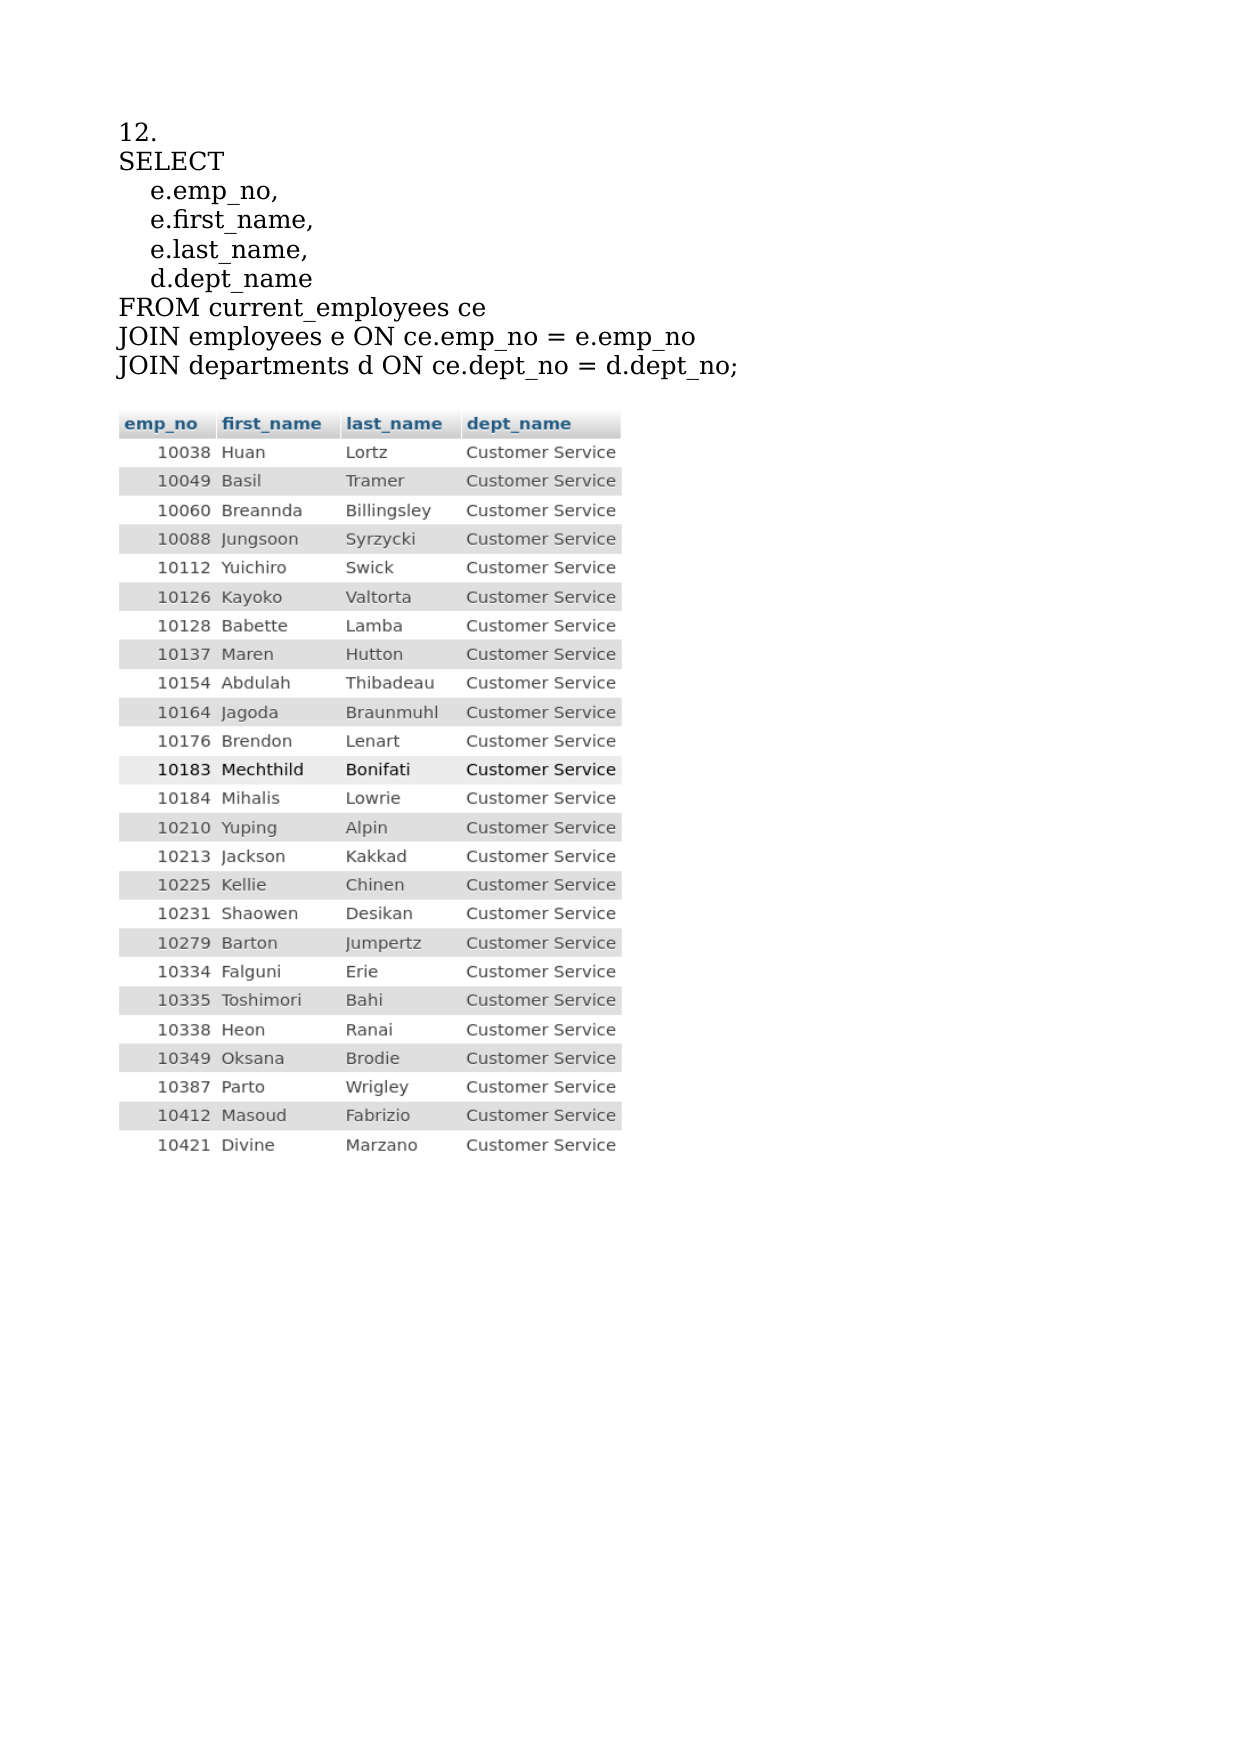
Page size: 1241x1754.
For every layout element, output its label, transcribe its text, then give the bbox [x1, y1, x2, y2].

text e.last_name, [118, 235, 1122, 264]
text FROM current_employees ce [118, 293, 1122, 322]
text SELECT [118, 147, 1122, 176]
text 12. [118, 118, 1122, 147]
text e.emp_no, [118, 176, 1122, 206]
text JOIN departments d ON ce.dept_no = d.dept_no; [118, 351, 1122, 381]
picture [118, 409, 631, 1160]
text d.dept_name [118, 264, 1122, 293]
text e.first_name, [118, 206, 1122, 235]
text JOIN employees e ON ce.emp_no = e.emp_no [118, 322, 1122, 351]
